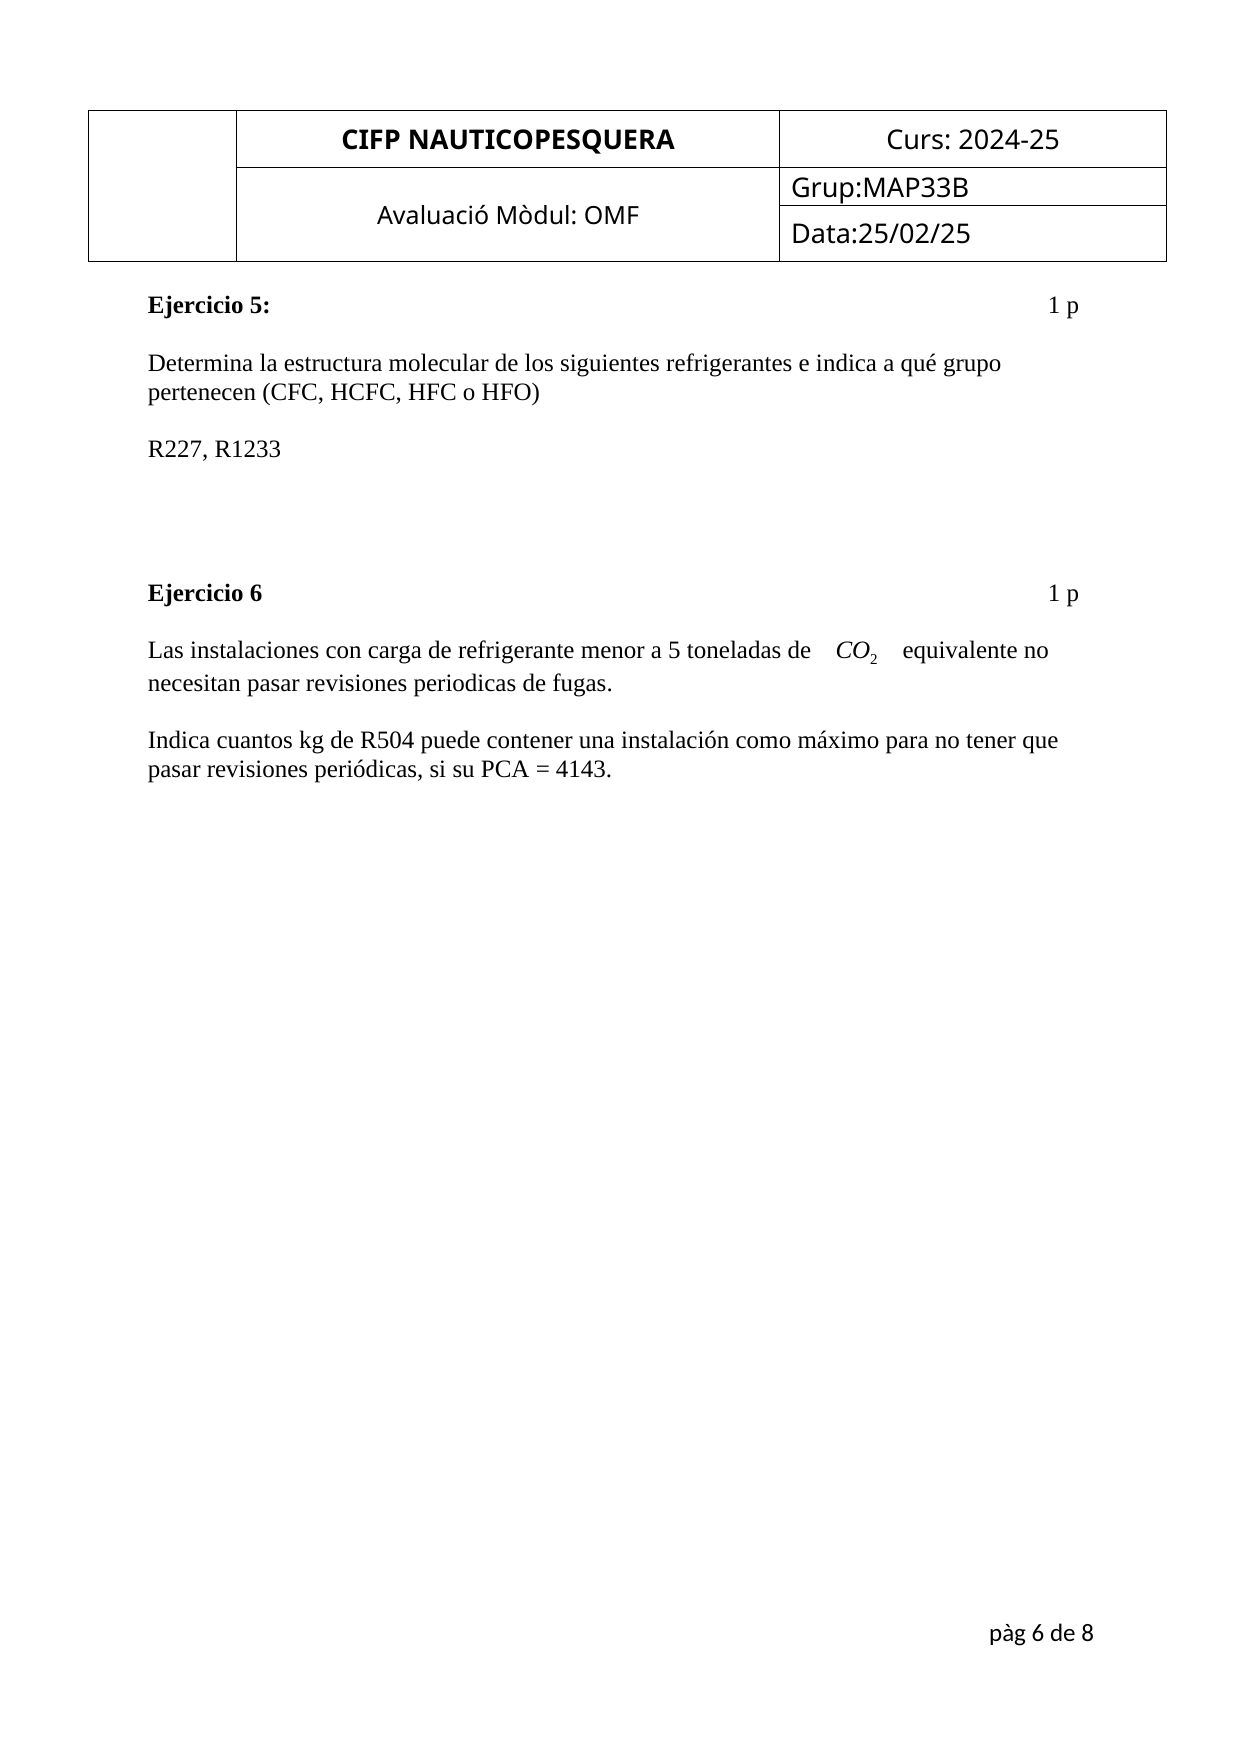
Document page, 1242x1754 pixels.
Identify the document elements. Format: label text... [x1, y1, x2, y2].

text R227, R1233 [148, 434, 1094, 463]
text Ejercicio 5: 1 p [148, 290, 1094, 319]
text Las instalaciones con carga de refrigerante menor a 5 toneladas de equivalente no necesitan pasar revisiones periodicas de fugas. [148, 635, 1094, 697]
text Indica cuantos kg de R504 puede contener una instalación como máximo para no tener que pasar revisiones periódicas, si su PCA = 4143. [148, 725, 1094, 783]
text Determina la estructura molecular de los siguientes refrigerantes e indica a qué grupo pertenecen (CFC, HCFC, HFC o HFO) [148, 348, 1094, 405]
text Ejercicio 6 1 p [148, 578, 1094, 607]
